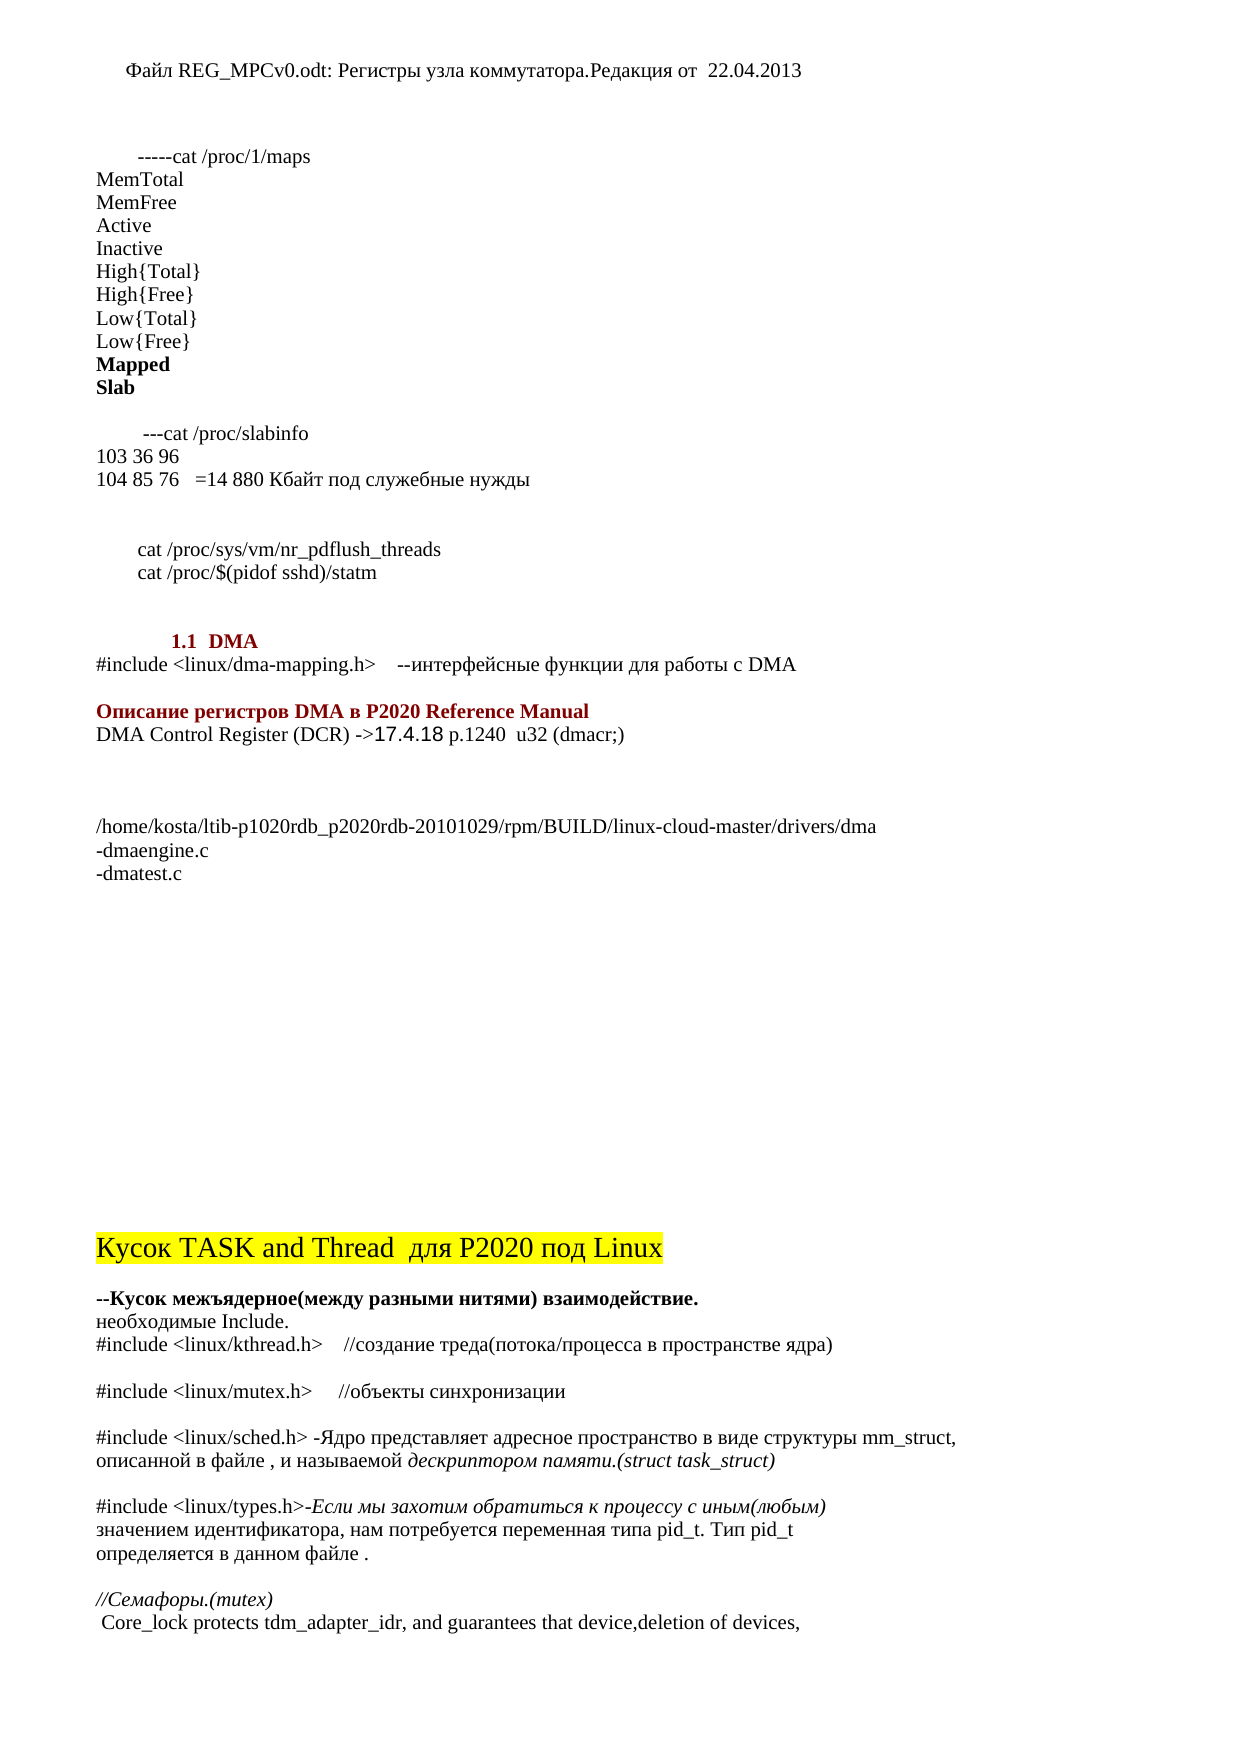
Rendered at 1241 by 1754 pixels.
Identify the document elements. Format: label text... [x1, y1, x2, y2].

text #include <linux/dma-mapping.h> --интерфейсные функции для работы с DMA [96, 653, 1167, 676]
text значением идентификатора, нам потребуется переменная типа pid_t. Тип pid_t [96, 1518, 1167, 1541]
text Кусок TASK and Thread для P2020 под Linux [96, 1232, 1167, 1264]
text High{Free} [96, 283, 1167, 306]
text //Семафоры.(mutex) [96, 1588, 1167, 1611]
text -dmaengine.c [96, 838, 1167, 862]
text 103 36 96 [96, 445, 1167, 468]
text #include <linux/kthread.h> //создание треда(потока/процесса в пространстве ядра) [96, 1333, 1167, 1356]
text необходимые Include. [96, 1310, 1167, 1333]
text Mapped [96, 353, 1167, 376]
text DMA Control Register (DCR) ->17.4.18 p.1240 u32 (dmacr;) [96, 723, 1167, 746]
text -----cat /proc/1/maps [96, 144, 1167, 168]
text MemFree [96, 191, 1167, 214]
text High{Total} [96, 260, 1167, 283]
text определяется в данном файле . [96, 1541, 1167, 1564]
text cat /proc/$(pidof sshd)/statm [96, 561, 1167, 584]
text Описание регистров DMA в P2020 Reference Manual [96, 699, 1167, 723]
list DMA [171, 630, 1167, 653]
text Active [96, 214, 1167, 237]
text Inactive [96, 237, 1167, 260]
text описанной в файле , и называемой дескриптором памяти.(struct task_struct) [96, 1449, 1167, 1472]
text #include <linux/types.h>-Если мы захотим обратиться к процессу с иным(любым) [96, 1495, 1167, 1518]
text /home/kosta/ltib-p1020rdb_p2020rdb-20101029/rpm/BUILD/linux-cloud-master/drivers/dma [96, 815, 1167, 838]
text ---cat /proc/slabinfo [96, 422, 1167, 445]
text Low{Free} [96, 329, 1167, 353]
text -dmatest.c [96, 862, 1167, 885]
text MemTotal [96, 168, 1167, 191]
text #include <linux/sched.h> -Ядро представляет адресное пространство в виде структуры mm_struct, [96, 1426, 1167, 1449]
text --Кусок межъядерное(между разными нитями) взаимодействие. [96, 1287, 1167, 1310]
text cat /proc/sys/vm/nr_pdflush_threads [96, 538, 1167, 561]
text Slab [96, 376, 1167, 399]
text 104 85 76 =14 880 Кбайт под служебные нужды [96, 468, 1167, 491]
text Core_lock protects tdm_adapter_idr, and guarantees that device,deletion of devices, [96, 1611, 1167, 1634]
text #include <linux/mutex.h> //объекты синхронизации [96, 1379, 1167, 1403]
text Low{Total} [96, 306, 1167, 329]
